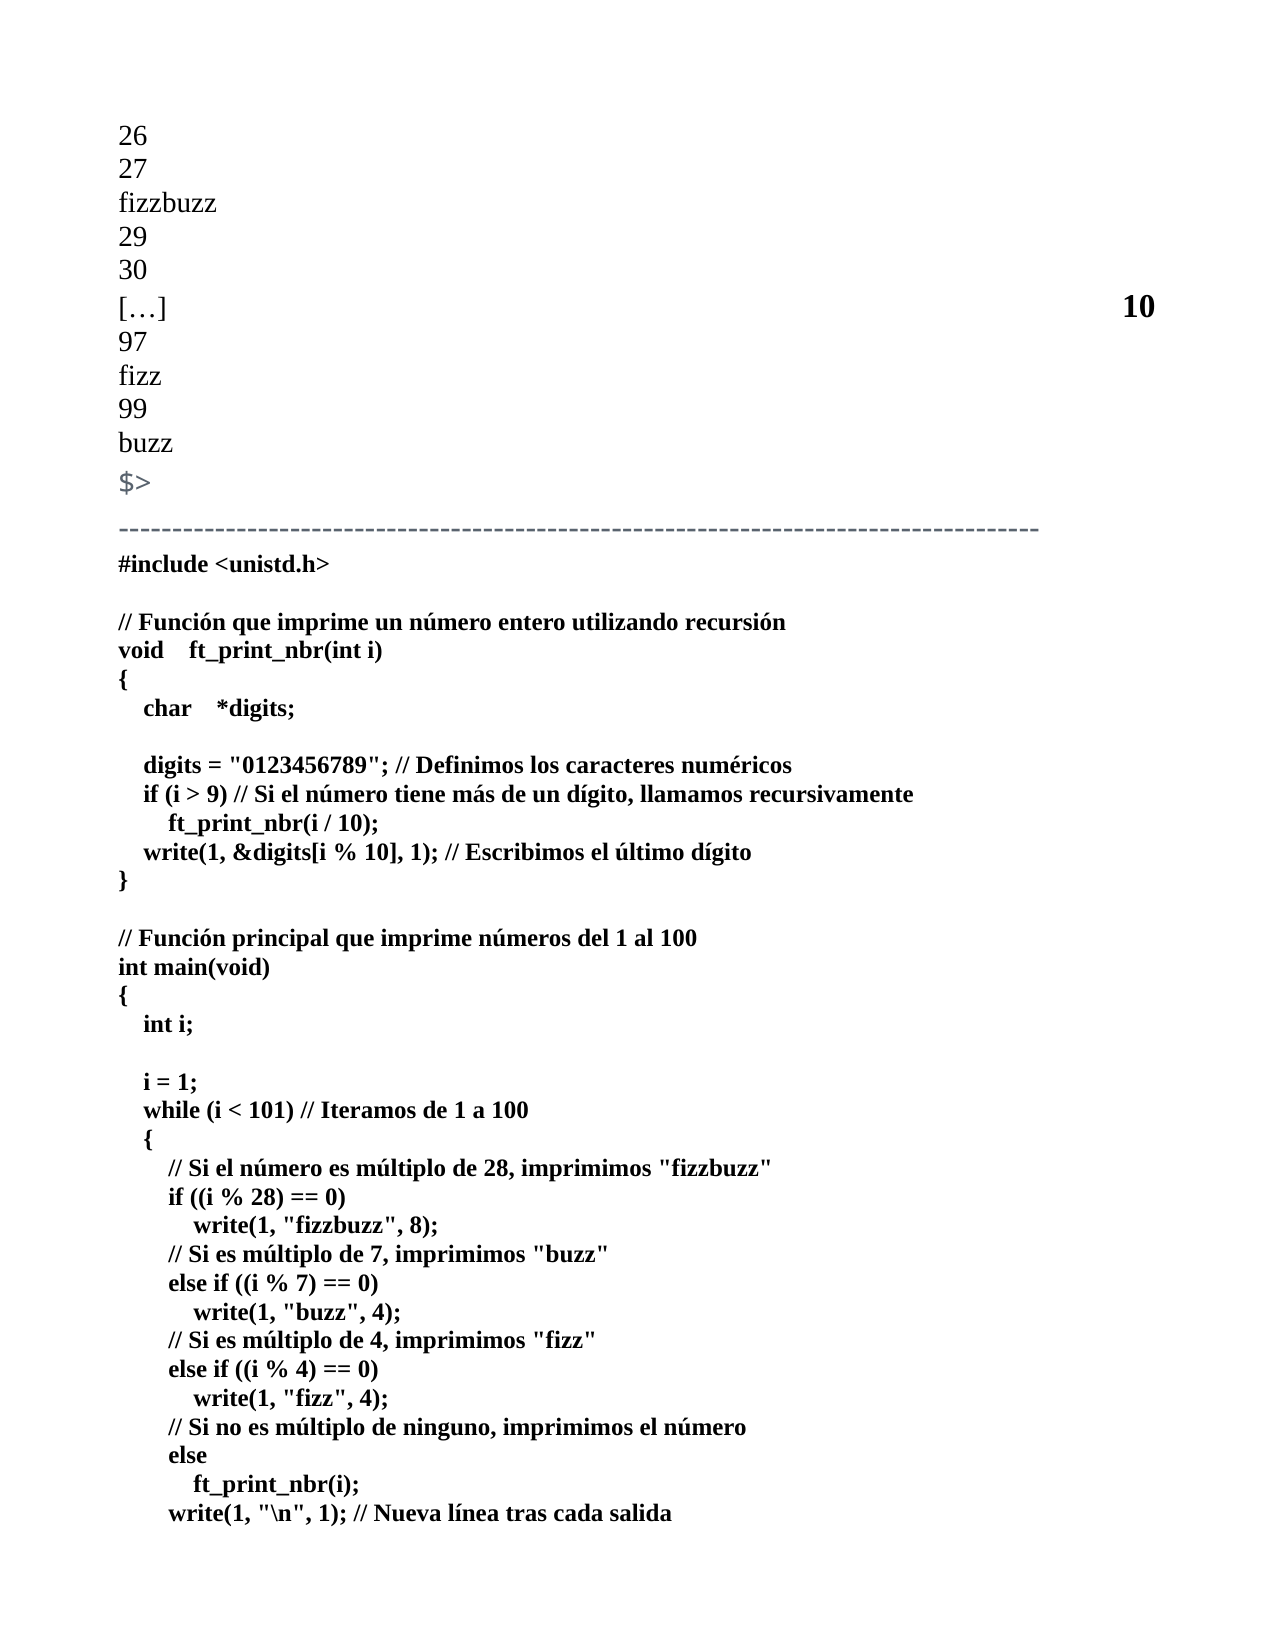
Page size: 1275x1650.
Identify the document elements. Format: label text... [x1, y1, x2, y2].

text } [118, 865, 1157, 894]
text // Función que imprime un número entero utilizando recursión [118, 607, 1157, 635]
text 97 [118, 324, 1157, 358]
text buzz [118, 425, 1157, 458]
text ft_print_nbr(i / 10); [118, 808, 1157, 837]
text else if ((i % 4) == 0) [118, 1354, 1157, 1383]
text // Si es múltiplo de 7, imprimimos "buzz" [118, 1239, 1157, 1268]
text 99 [118, 391, 1157, 425]
text digits = "0123456789"; // Definimos los caracteres numéricos [118, 750, 1157, 779]
text void ft_print_nbr(int i) [118, 635, 1157, 664]
text fizz [118, 358, 1157, 391]
text // Si el número es múltiplo de 28, imprimimos "fizzbuzz" [118, 1153, 1157, 1182]
text // Función principal que imprime números del 1 al 100 [118, 923, 1157, 952]
text else if ((i % 7) == 0) [118, 1268, 1157, 1297]
text -------------------------------------------------------------------------------------- [118, 504, 1157, 549]
text 27 [118, 152, 1157, 185]
text // Si es múltiplo de 4, imprimimos "fizz" [118, 1325, 1157, 1354]
text write(1, "\n", 1); // Nueva línea tras cada salida [118, 1498, 1157, 1527]
text // Si no es múltiplo de ninguno, imprimimos el número [118, 1412, 1157, 1440]
text #include <unistd.h> [118, 549, 1157, 578]
text 26 [118, 118, 1157, 152]
text write(1, "fizz", 4); [118, 1383, 1157, 1412]
text if ((i % 28) == 0) [118, 1182, 1157, 1210]
text int main(void) [118, 952, 1157, 980]
text while (i < 101) // Iteramos de 1 a 100 [118, 1095, 1157, 1124]
text write(1, "buzz", 4); [118, 1297, 1157, 1325]
text int i; [118, 1009, 1157, 1038]
text char *digits; [118, 693, 1157, 722]
text write(1, "fizzbuzz", 8); [118, 1210, 1157, 1239]
text { [118, 664, 1157, 693]
text ft_print_nbr(i); [118, 1469, 1157, 1498]
text write(1, &digits[i % 10], 1); // Escribimos el último dígito [118, 837, 1157, 865]
text fizzbuzz [118, 185, 1157, 219]
text […] 10 [118, 286, 1157, 324]
text else [118, 1440, 1157, 1469]
text { [118, 980, 1157, 1009]
text $> [118, 458, 1157, 504]
text { [118, 1124, 1157, 1153]
text 30 [118, 252, 1157, 286]
text if (i > 9) // Si el número tiene más de un dígito, llamamos recursivamente [118, 779, 1157, 808]
text i = 1; [118, 1067, 1157, 1095]
text 29 [118, 219, 1157, 252]
